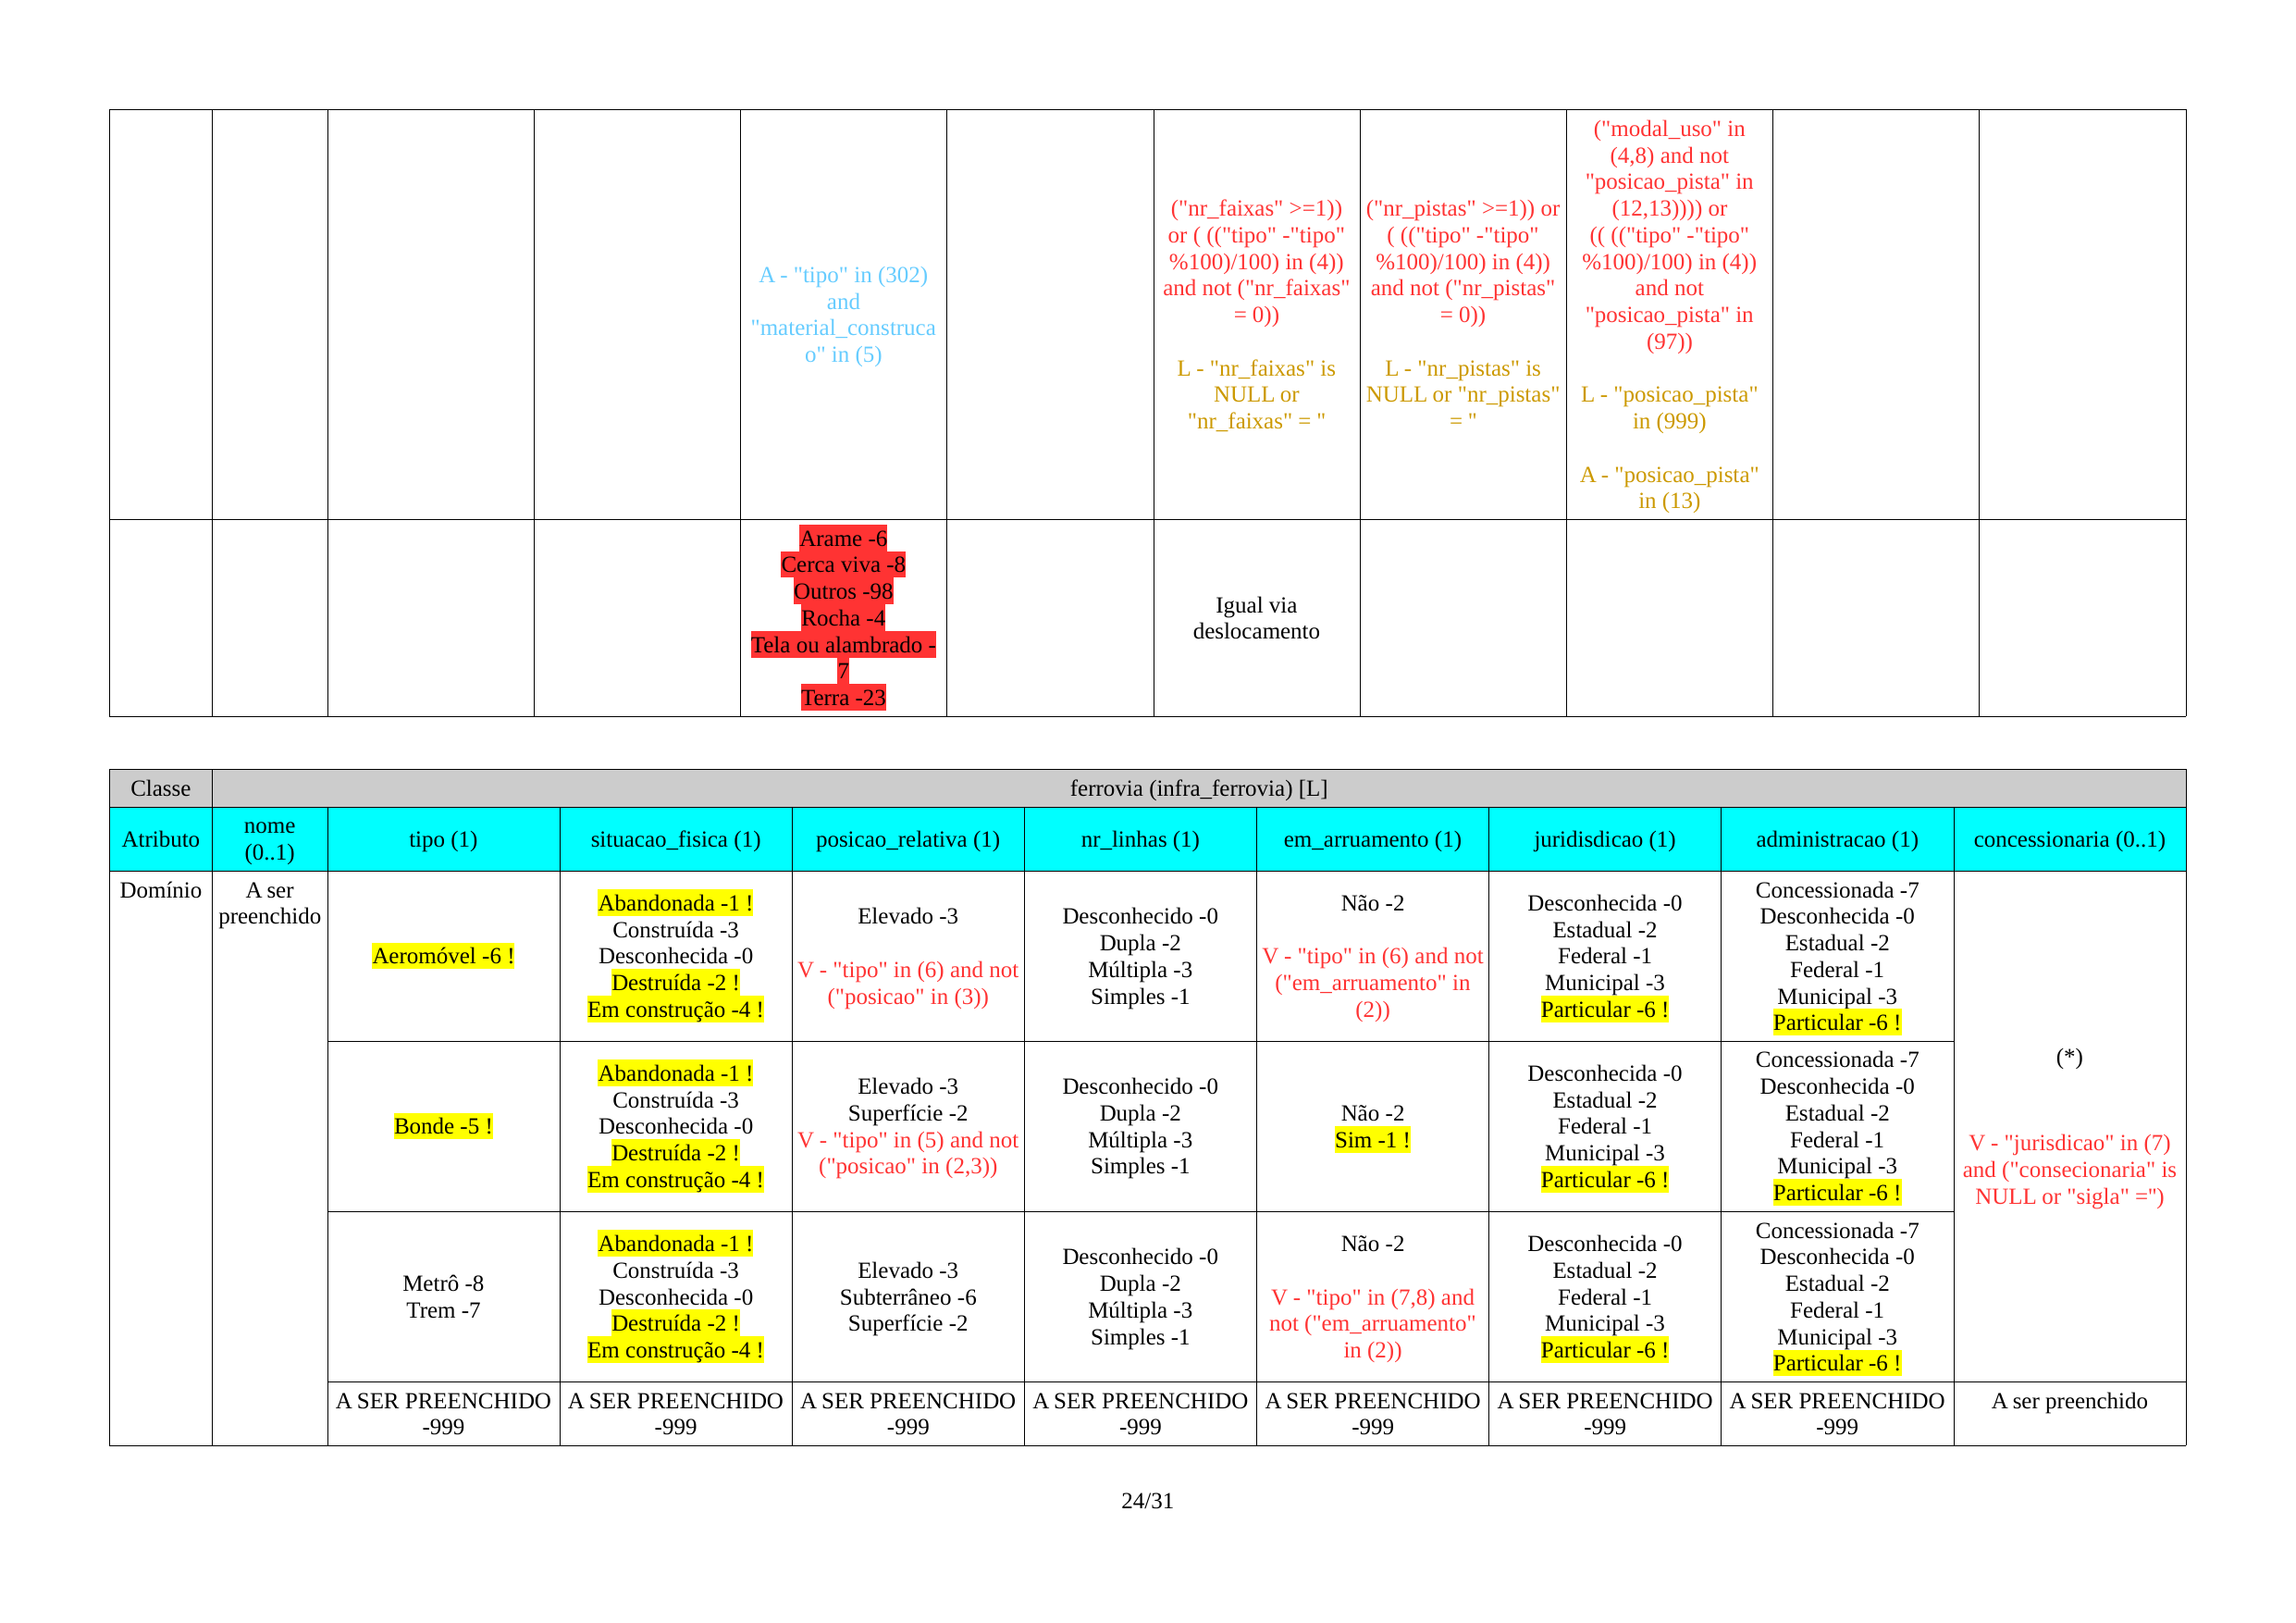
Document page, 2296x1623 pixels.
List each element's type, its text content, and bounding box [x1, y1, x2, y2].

table_cell Concessionada -7 Desconhecida -0 Estadual -2 Federal -1 Municipal -3 Particular -6 ! [1722, 1212, 1954, 1381]
table_cell [110, 520, 212, 716]
table_cell em_arruamento (1) [1257, 808, 1488, 871]
table_cell Atributo [110, 808, 212, 871]
table_cell Abandonada -1 ! Construída -3 Desconhecida -0 Destruída -2 ! Em construção -4 ! [561, 1042, 792, 1211]
table_cell Abandonada -1 ! Construída -3 Desconhecida -0 Destruída -2 ! Em construção -4 ! [561, 872, 792, 1041]
table_cell [1567, 520, 1772, 716]
table_header ferrovia (infra_ferrovia) [L] [213, 770, 2186, 807]
table_cell A - "tipo" in (302) and "material_construcao" in (5) [741, 110, 946, 519]
table_cell ("nr_faixas" >=1)) or ( (("tipo" -"tipo" %100)/100) in (4)) and not ("nr_faixas" = 0)) L - "nr_faixas" is NULL or "nr_faixas" = '' [1154, 110, 1360, 519]
table_cell Desconhecido -0 Dupla -2 Múltipla -3 Simples -1 [1025, 1212, 1256, 1381]
table_cell [213, 520, 327, 716]
table_cell Elevado -3 Superfície -2 V - "tipo" in (5) and not ("posicao" in (2,3)) [793, 1042, 1024, 1211]
table_cell [1773, 520, 1979, 716]
table_cell posicao_relativa (1) [793, 808, 1024, 871]
table_cell [1773, 110, 1979, 519]
table_cell Não -2 V - "tipo" in (7,8) and not ("em_arruamento" in (2)) [1257, 1212, 1488, 1381]
table_cell situacao_fisica (1) [561, 808, 792, 871]
table_cell nr_linhas (1) [1025, 808, 1256, 871]
table_cell ("nr_pistas" >=1)) or ( (("tipo" -"tipo" %100)/100) in (4)) and not ("nr_pistas" = 0)) L - "nr_pistas" is NULL or "nr_pistas" = '' [1361, 110, 1566, 519]
table_cell Concessionada -7 Desconhecida -0 Estadual -2 Federal -1 Municipal -3 Particular -6 ! [1722, 1042, 1954, 1211]
table_cell A SER PREENCHIDO -999 [1722, 1382, 1954, 1445]
table_cell A SER PREENCHIDO -999 [328, 1382, 560, 1445]
table_cell Igual via deslocamento [1154, 520, 1360, 716]
table_cell ("modal_uso" in (4,8) and not "posicao_pista" in (12,13)))) or (( (("tipo" -"tipo" %100)/100) in (4)) and not "posicao_pista" in (97)) L - "posicao_pista" in (999) A - "posicao_pista" in (13) [1567, 110, 1772, 519]
table_cell administracao (1) [1722, 808, 1954, 871]
table_cell A SER PREENCHIDO -999 [1257, 1382, 1488, 1445]
table_cell Desconhecida -0 Estadual -2 Federal -1 Municipal -3 Particular -6 ! [1489, 1212, 1721, 1381]
table_cell [328, 520, 534, 716]
table_header Classe [110, 770, 212, 807]
table_cell (*) V - "jurisdicao" in (7) and ("consecionaria" is NULL or "sigla" ='') [1955, 872, 2186, 1381]
table_cell A ser preenchido [213, 872, 327, 1445]
table_cell Não -2 Sim -1 ! [1257, 1042, 1488, 1211]
table_cell Elevado -3 V - "tipo" in (6) and not ("posicao" in (3)) [793, 872, 1024, 1041]
table_cell A SER PREENCHIDO -999 [561, 1382, 792, 1445]
table_cell [1980, 110, 2186, 519]
table_cell Metrô -8 Trem -7 [328, 1212, 560, 1381]
table_cell Desconhecido -0 Dupla -2 Múltipla -3 Simples -1 [1025, 872, 1256, 1041]
table_cell Concessionada -7 Desconhecida -0 Estadual -2 Federal -1 Municipal -3 Particular -6 ! [1722, 872, 1954, 1041]
table_cell concessionaria (0..1) [1955, 808, 2186, 871]
table_cell [328, 110, 534, 519]
table_cell [535, 520, 740, 716]
table_cell Domínio [110, 872, 212, 1445]
table_cell [1361, 520, 1566, 716]
table_cell Aeromóvel -6 ! [328, 872, 560, 1041]
table_cell [535, 110, 740, 519]
table_cell Abandonada -1 ! Construída -3 Desconhecida -0 Destruída -2 ! Em construção -4 ! [561, 1212, 792, 1381]
table_cell [213, 110, 327, 519]
table_cell tipo (1) [328, 808, 560, 871]
table_cell Arame -6 Cerca viva -8 Outros -98 Rocha -4 Tela ou alambrado -7 Terra -23 [741, 520, 946, 716]
table_cell juridisdicao (1) [1489, 808, 1721, 871]
table_cell [110, 110, 212, 519]
table_cell Desconhecida -0 Estadual -2 Federal -1 Municipal -3 Particular -6 ! [1489, 1042, 1721, 1211]
table_cell [947, 110, 1154, 519]
table_cell Não -2 V - "tipo" in (6) and not ("em_arruamento" in (2)) [1257, 872, 1488, 1041]
table_cell [947, 520, 1154, 716]
table_cell Elevado -3 Subterrâneo -6 Superfície -2 [793, 1212, 1024, 1381]
table_cell nome (0..1) [213, 808, 327, 871]
table_cell Desconhecida -0 Estadual -2 Federal -1 Municipal -3 Particular -6 ! [1489, 872, 1721, 1041]
table_cell Bonde -5 ! [328, 1042, 560, 1211]
table_cell A SER PREENCHIDO -999 [793, 1382, 1024, 1445]
table_cell A SER PREENCHIDO -999 [1489, 1382, 1721, 1445]
table_cell A ser preenchido [1955, 1382, 2186, 1445]
table_cell Desconhecido -0 Dupla -2 Múltipla -3 Simples -1 [1025, 1042, 1256, 1211]
table_cell A SER PREENCHIDO -999 [1025, 1382, 1256, 1445]
table_cell [1980, 520, 2186, 716]
